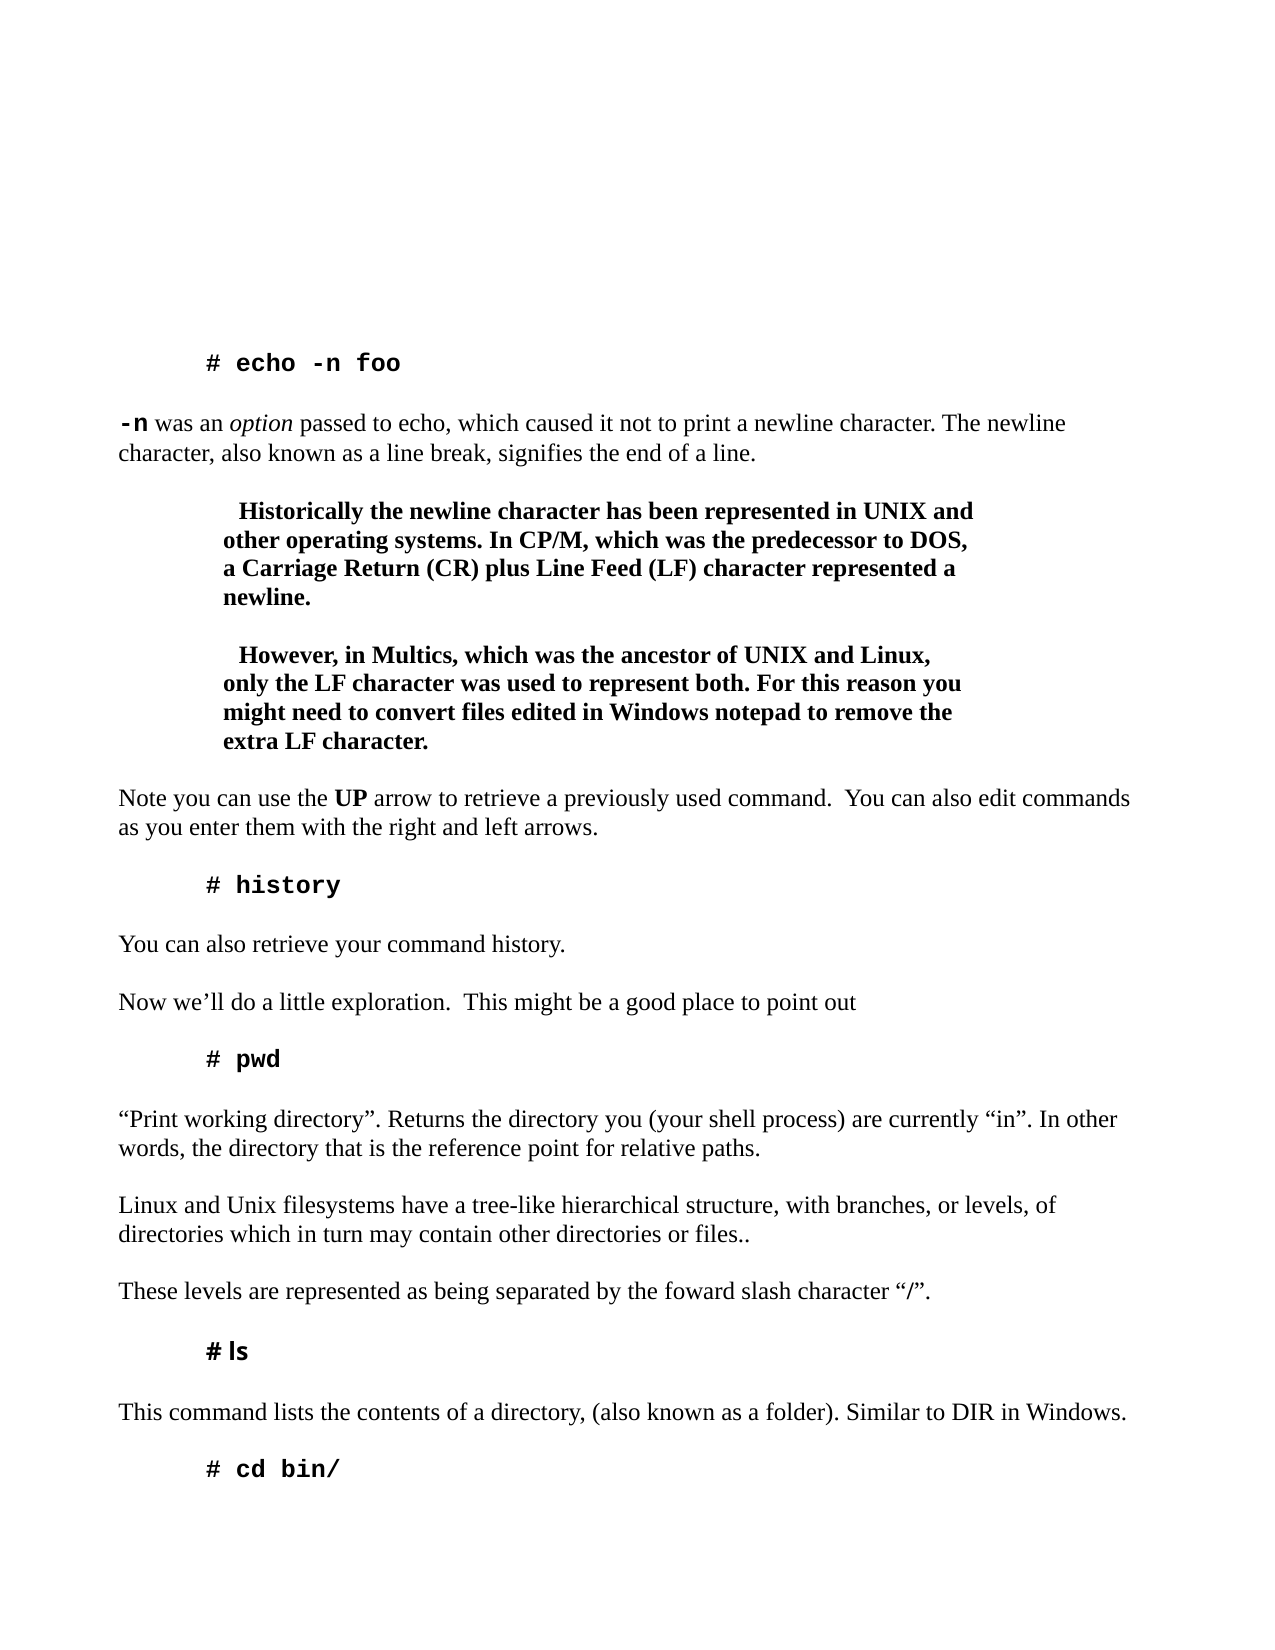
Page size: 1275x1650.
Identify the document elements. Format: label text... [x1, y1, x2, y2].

text # ls [118, 1334, 1157, 1368]
text Linux and Unix filesystems have a tree-like hierarchical structure, with branches, or levels, of directories which in turn may contain other directories or files.. [118, 1190, 1157, 1248]
text However, in Multics, which was the ancestor of UNIX and Linux, only the LF character was used to represent both. For this reason you might need to convert files edited in Windows notepad to remove the extra LF character. [223, 640, 980, 755]
text You can also retrieve your command history. [118, 929, 1157, 958]
text Historically the newline character has been represented in UNIX and other operating systems. In CP/M, which was the predecessor to DOS, a Carriage Return (CR) plus Line Feed (LF) character represented a newline. [223, 496, 980, 611]
text “Print working directory”. Returns the directory you (your shell process) are currently “in”. In other words, the directory that is the reference point for relative paths. [118, 1104, 1157, 1161]
text # echo -n foo [118, 348, 1157, 379]
text # cd bin/ [118, 1454, 1157, 1485]
text # pwd [118, 1044, 1157, 1075]
text # history [118, 870, 1157, 901]
text Now we’ll do a little exploration. This might be a good place to point out [118, 987, 1157, 1016]
text This command lists the contents of a directory, (also known as a folder). Similar to DIR in Windows. [118, 1397, 1157, 1426]
text Note you can use the UP arrow to retrieve a previously used command. You can also edit commands as you enter them with the right and left arrows. [118, 783, 1157, 841]
text -n was an option passed to echo, which caused it not to print a newline character. The newline character, also known as a line break, signifies the end of a line. [118, 408, 1157, 467]
text These levels are represented as being separated by the foward slash character “/”. [118, 1276, 1157, 1305]
